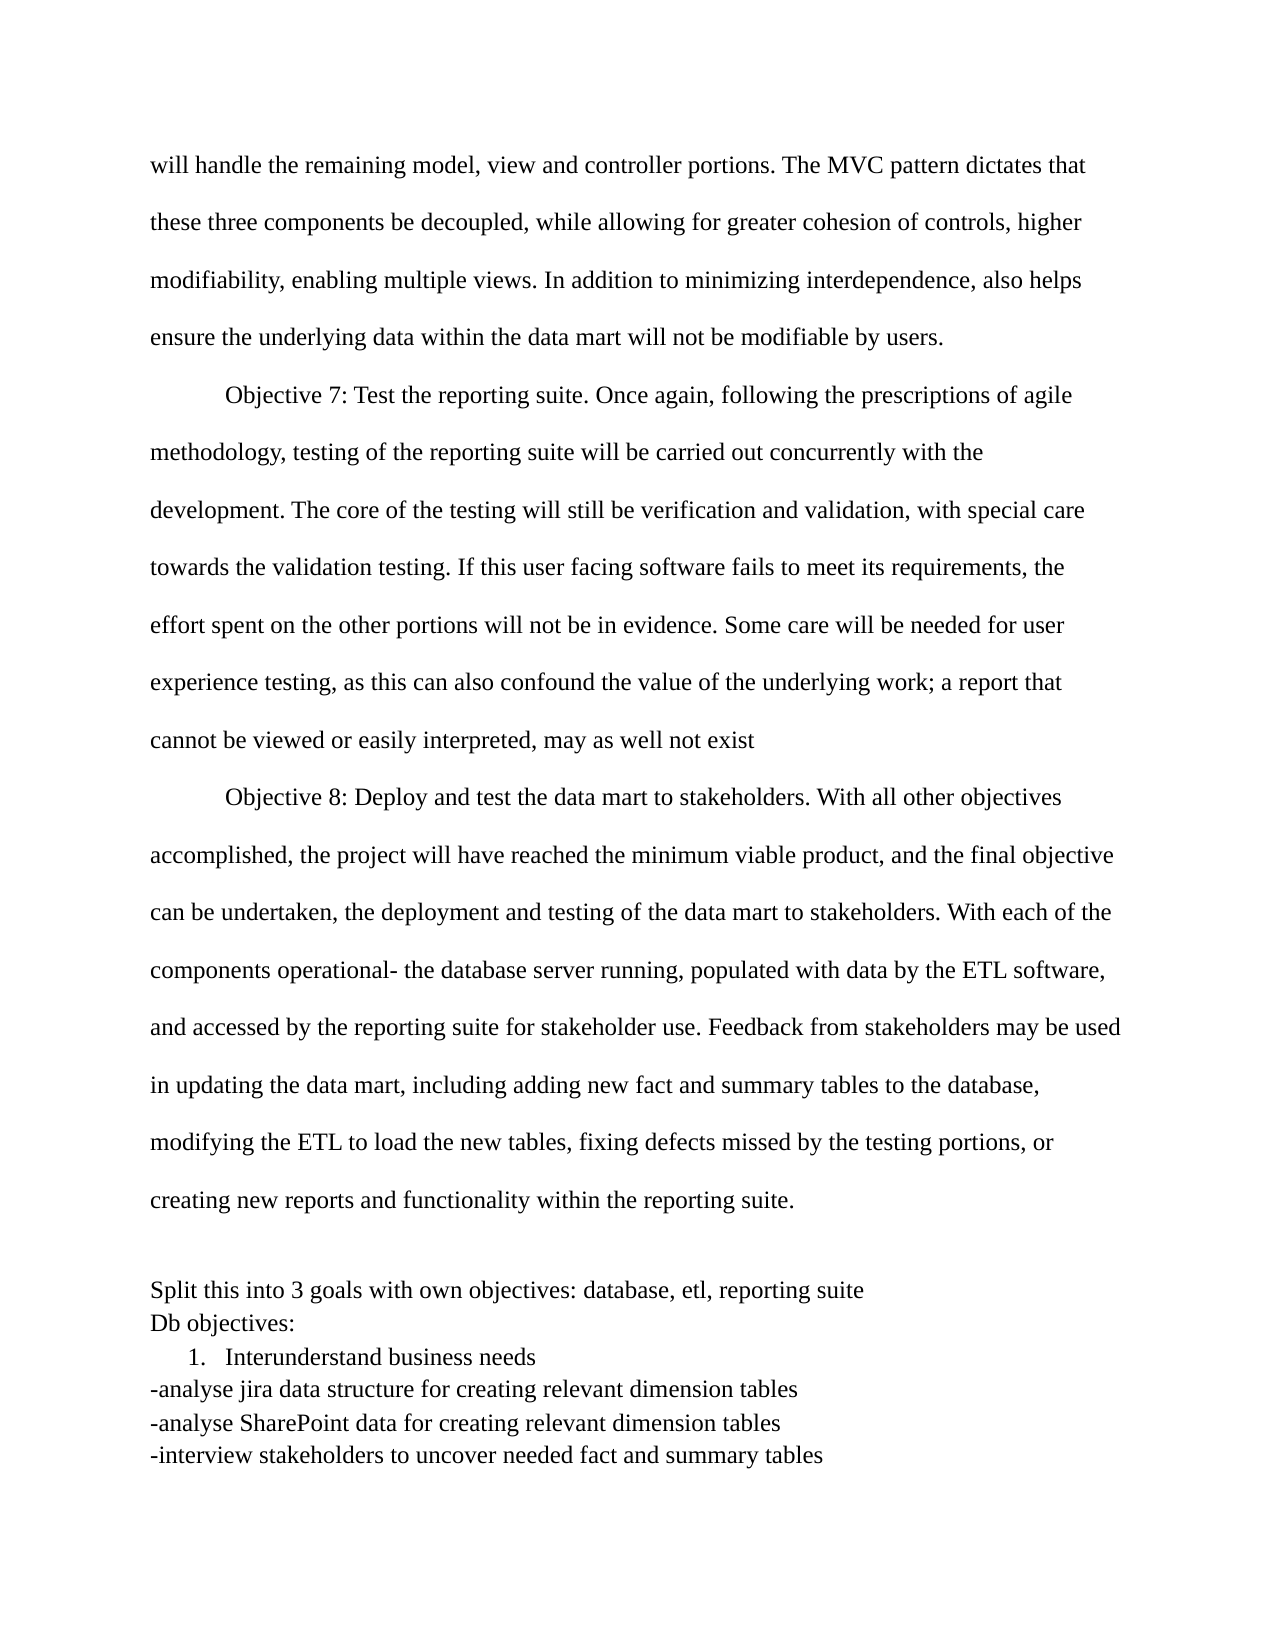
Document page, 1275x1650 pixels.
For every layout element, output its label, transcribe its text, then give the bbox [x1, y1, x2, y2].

text will handle the remaining model, view and controller portions. The MVC pattern dictates that these three components be decoupled, while allowing for greater cohesion of controls, higher modifiability, enabling multiple views. In addition to minimizing interdependence, also helps ensure the underlying data within the data mart will not be modifiable by users. [150, 150, 1125, 351]
text Split this into 3 goals with own objectives: database, etl, reporting suite [150, 1276, 1125, 1304]
text Db objectives: [150, 1308, 1125, 1337]
text Objective 8: Deploy and test the data mart to stakeholders. With all other objectives accomplished, the project will have reached the minimum viable product, and the final objective can be undertaken, the deployment and testing of the data mart to stakeholders. With each of the components operational- the database server running, populated with data by the ETL software, and accessed by the reporting suite for stakeholder use. Feedback from stakeholders may be used in updating the data mart, including adding new fact and summary tables to the database, modifying the ETL to load the new tables, fixing defects missed by the testing portions, or creating new reports and functionality within the reporting suite. [150, 782, 1125, 1214]
text -analyse jira data structure for creating relevant dimension tables [150, 1374, 1125, 1403]
text Objective 7: Test the reporting suite. Once again, following the prescriptions of agile methodology, testing of the reporting suite will be carried out concurrently with the development. The core of the testing will still be verification and validation, with special care towards the validation testing. If this user facing software fails to meet its requirements, the effort spent on the other portions will not be in evidence. Some care will be needed for user experience testing, as this can also confound the value of the underlying work; a report that cannot be viewed or easily interpreted, may as well not exist [150, 380, 1125, 754]
list Interunderstand business needs [187, 1342, 1125, 1370]
text -analyse SharePoint data for creating relevant dimension tables [150, 1408, 1125, 1436]
text -interview stakeholders to uncover needed fact and summary tables [150, 1441, 1125, 1469]
